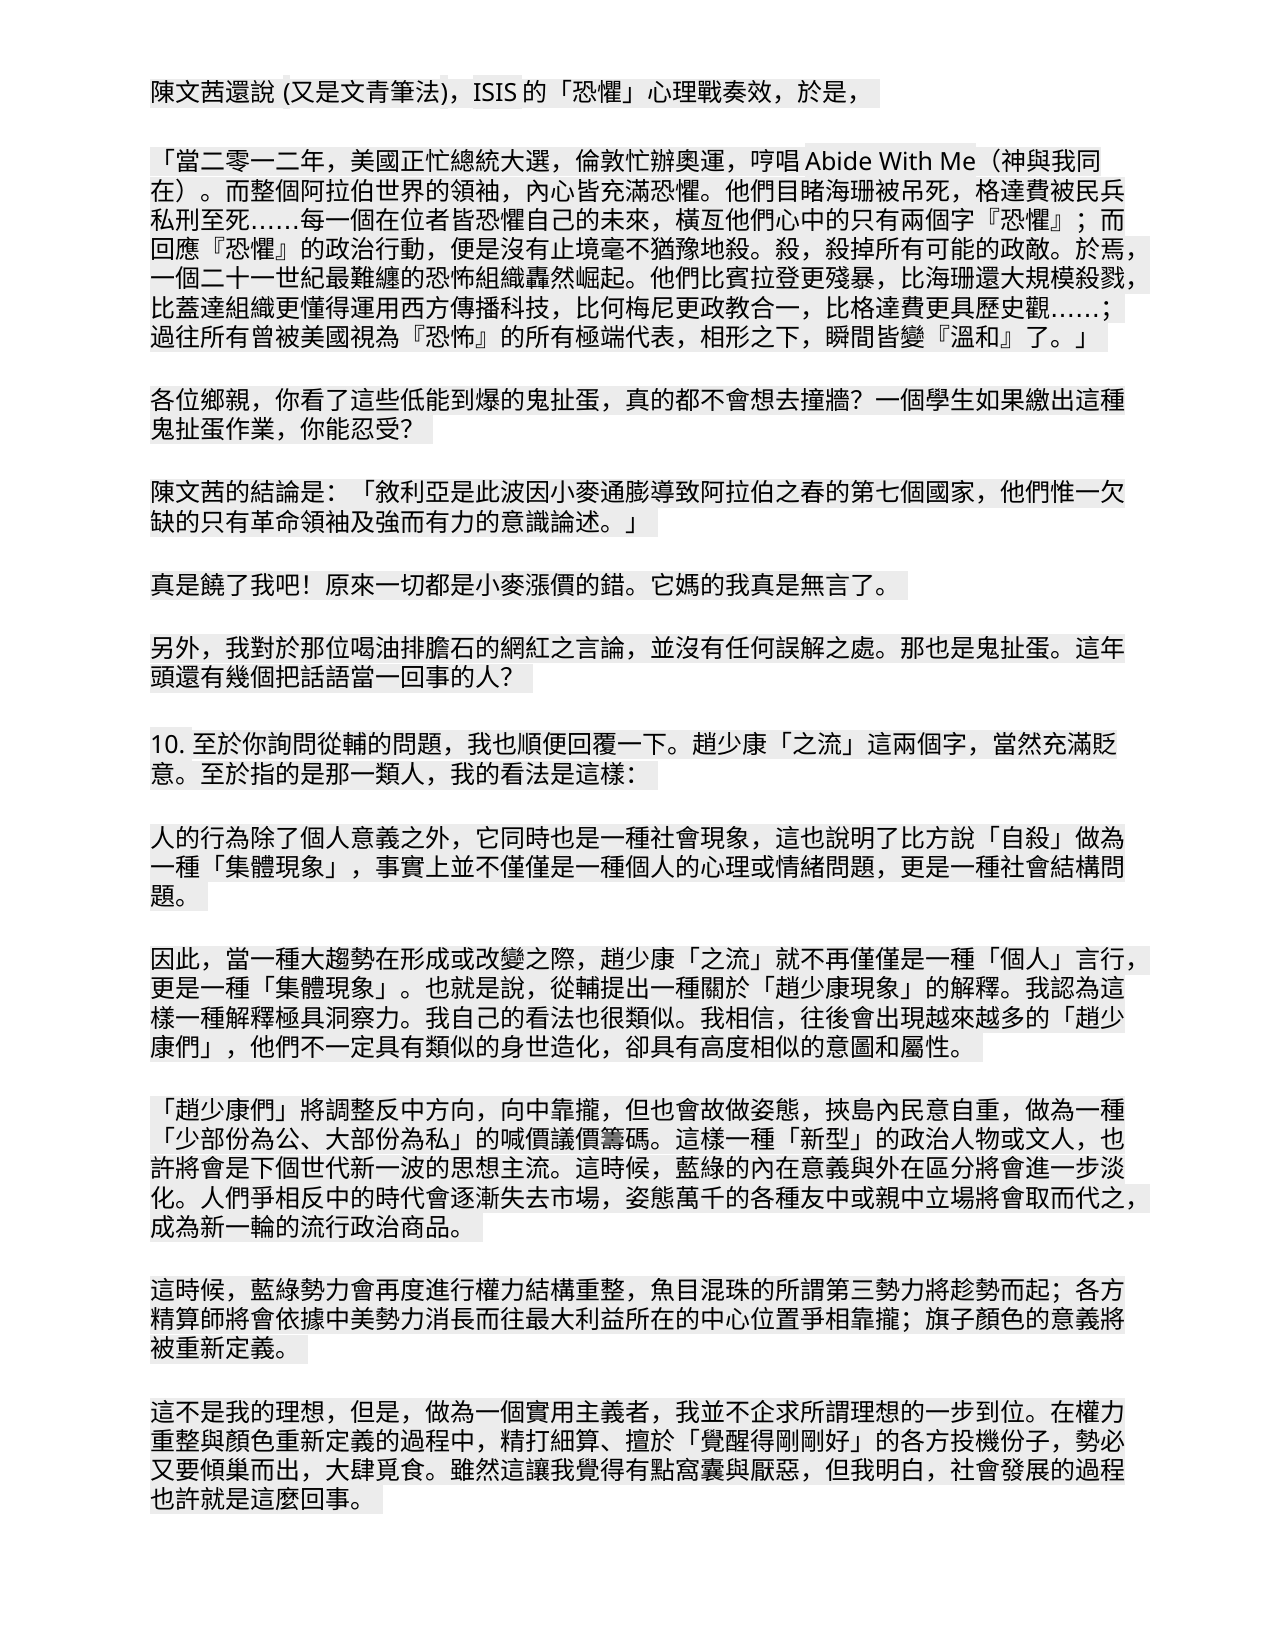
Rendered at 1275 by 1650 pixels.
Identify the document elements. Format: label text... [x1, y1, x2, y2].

text 覺醒得剛剛好(二) 陳真 2021. 02. 16. Lucy 好，容我列點回覆比較快： 1，我完全看不懂你引用的那幾段話。這不是因為我中文閱讀能力太差，而是那些話根本不知所云。 2，我雖然境界不高，但也還沒有低能到會去把趙少康或陳文茜「鎖在心靈邊界之外」，就好像我不會把我家隔壁一位經常一邊炒菜一邊痛罵國民黨的歐巴桑「鎖在我的心靈邊界之外」一樣。他們的存在本身對我而言，毫無意義，毫無重要性，就如同街上的任何一戶人家的客廳地板是否該打掃一樣無足輕重，你總不能說我故意把鄰居家裏地板的清潔問題故意「鎖在心靈邊界之外」吧。 3，我並沒有批評陳文茜的任何一種意識形態或論點，我只是說她人云亦云，望文生義，穿鑿附會，東拼西湊，不知所云。不知所云的意思就是：@$^&;%@^#$&;*，簡單說就是缺乏「認知」意義。我相信，絕不會有任何一個嚴肅的讀者會從她的「國際觀」文章中去理解世界，就好像我們不會藉著研讀國中生的作業去理解問題一樣。 陳文茜親中也好，親美也罷，不管她說些什麼，都不是我所要批評的。我批評的是她毫無觀點可言，她就像國中生在寫作業那樣，這裏扯一些，那裏抄一點，胡亂拼湊，鬼扯瞎掰一通。 陳文茜的「國際觀」和國中生的作業之間的惟一差別就是：她從中賺了大把鈔票。至於兩者水平，難分軒輊。許多時候，一個國中生的作業都很可能贏過陳文茜的「國際觀」。這不令人意外，畢竟你看電視上的名嘴們多忙碌，每天得準備那麼多「功課」，會有品質可言嗎？天底下也只有名嘴，才敢如此飛天鑽地無所不能。 你看，我(和學姐)可是紮紮實實在某些國際議題上鑽研、甚至參與了三十多年，所接觸的資料，少說也有上千萬字，但我們敢寫上多少原創文字？敢講上多少話？敢提出多少宣稱？而且，講來講去也始終侷限在特定幾個議題或面向上，不太可能故意講出一句不是深思熟慮極有把握的話，更不會信口開河。 例如，我認為在理解國際問題上十分重要的貨幣問題，亦即美元霸權，我也不是真的全然不懂，但我知道自己在這方面的知識程度很難構成一家之言，因此很少觸及。但我相信，即使是在這方面的知識程度，我應該還是遠遠超過絕大多數人，但我仍然不敢輕易發言，因為我有自知之明；我們對知識、事實或真理應該要有一點最基本的尊重，不要信口開河。名嘴之所以令人反感，原因之一就是他們講話太過於輕易，張口就說，不經大腦。 黨外時期，沒有「名嘴」這項稱號，但是類似的人事物依舊存在。我當時寫文章，給這樣一種到處信口開河者取了個名字叫做「座談會專家」。不管什麼議題，上自天文下至地理，高至外太空，低至子宮，統統都能談。愛談就談唄，反正胡說八道也不犯法，但是，如果你要說這就是什麼國際觀，那你真的是腦袋進水了，那就好像說劉寶傑是天文物理的專家一樣。有哪個嚴肅的讀者會從名嘴的言論中去理解事情？ 4. 我講的全是命題 (proposition)，命題就是它是一種可以驗證或否決的陳述，但你卻是在玩修辭 (rhetoric)，簡單說就是「寫作文」。比方說你提到趙少康，你說「趙少康不到四十歲黯然退出政壇，轉戰媒體，三十多年來成果輝煌。他現在已經71歲了，來到安享天年的年紀，不愁吃穿，老婆癌體需照顧，重出政壇淌渾水何苦來哉？」 你還說：「趙、陳或世上任何一個人，我們都來自同一個造物者；我們是祂，衪正透過我們體驗物質世界的種種。當然，要我們做到不分彼此有如登天之難，但至少不會妄自菲薄。」 這就是「寫作文」，不知所云不是嗎？除了禮貌性點頭假裝認同，或是含笑不語，我還能說什麼？把這樣一種「作文」套用在所有人渣身上不也一樣都可以說得通？既然套用在所有人事物都能成立，那麼，這樣一種修辭有何意義可言？ 我說的鬼扯蛋就是這個意思，完全沒有「認知」意義。陳文茜大概也都是這類筆法，美侖美奐或猛吊書袋講一大堆，講得天花亂墜，自行建構各種奇怪的意念聯結與因果關係，講話比放屁還更輕浮隨意。但是，對於讀者來說，不管你怎麼讀都肯定還是看不懂。這不是因為我們的閱讀能力太差，而是因為這類筆法根本沒有提供任何可供「認知」的東西。那是小朋友在寫抒情文或幻想文，不是議論與認知問題的方式。 5，所謂缺乏「認知」(cognition) 意義，這話好像很難聽，聽起來像在罵人，其實它只是一種中性描述，意思就是說，某種言辭只是表達了一種好惡或姿態或情緒，卻缺乏足以被「認知」的東西。許多人在議論事情時，事實上只有表態成份，卻無絲毫足以認知的內涵。 6，當我提出一種命題，如果你不同意，你也只能針對我的命題本身去做反駁，而不是動用一大堆毫不相關的修辭來反駁，因為根本就文不對題了。 例如，我若說「今天雨下很大」，你若不同意，那就指證陽光或雨量數據給我看，而不是回應說你喜歡雨天的感覺。我若說某人寫東西人云亦云或不知所云，你若不同意，那你就應該指出她到底提出過什麼樣的各種充實觀點來反駁我，而不是反駁我說她年紀一大把，工作很辛苦，沒有功勞也有苦勞。 7，法國導演高達說，面對一部爛片，你只需唾而棄之，不需要逐個鏡頭說明它有多爛。高達說得對，爛是難以說明的。任何觀點都能被反駁或認同，但你不可能反駁「不知所云」。一個國中生寫作業，亂寫一通，你只能打零分，或是在文字旁邊多畫上幾個驚嘆號以表驚訝之外，你還能反駁什麼？你只能請她應該好好看書，好好把事情想清楚了再來寫作業不是嗎？ 8，陳文茜到底寫了哪些「國際觀」，我從未留意。為什麼呢？因為任何人的文字都必然具有某種內在一致性。當我們發現某人的某些言論根本不值得留意時，你大概就很難期待他會寫出什麼值得閱讀的東西了。就如同我根本沒看過什麼「館長」，根本不知道他到底是存在哪裡。但是，光憑其片語隻字，我就知道他絕不會是我吸收知識或品性效法的對象。 9，我用「陳文茜」和「伊拉克」搜尋，找到一篇，如下： https://bit.ly/2OHkYH1 這篇還算勉強可理解，但依然很可怕，鬼扯一通。 你看，陳文茜說什麼美國原本要從中東撤軍的什麼「國際戰略腳步」，一下子就被ISIS的斬首人質行徑給嚇壞了，「被抓住了後腿，進退不得」，「被迫只好再度增兵伊拉克」。然後，美國人終於「不再天真地歌頌阿拉伯之春」，而終能認識到它和什麼歐債危機，「給了二十一世紀最恐怖的極端組織ISIS崛起的機會」。 如果這些不是鬼扯蛋，什麼是鬼扯蛋？你還能鬼扯得比這更低能嗎？ 陳文茜還說什麼ISIS的領袖是一位什麼「天才型」群眾宣傳家，什麼「發明了斬首策略」，做為一種什麼「心理戰」，「比核武更有效地震懾人心」，然後又是一連串文青筆法，什麼「大刀一揮，頭滾落、血濺、哀嚎聲尚未中斷，一切已成塵埃之血。斬首的頭顱堆疊城市主要廣場，以『恐懼』讓政府上萬軍隊落荒而逃。」 我的天啊，看這種鬼扯蛋，我真的很想乾脆自己掐LP自殺算了，低能到爆，有夠痛苦。 砍人頭不就是過去日軍和現代美軍所扶植的無數恐怖組織的基本作為嗎？豈止砍頭，而且還開腸破肚，挖心取肝，各種泯滅人性的姦殺擄掠千千萬萬件。美國會因為ISIS砍兩顆人頭就嚇壞了、被抓住後腿了、然後整個國際戰略布局完全被打亂了？而且還因此從「阿拉伯之春」的天真民主美夢中清醒？它媽的真是有夠胡扯，亂抄作業也不能這樣鬼扯啊。 陳文茜還說 (又是文青筆法)，ISIS的「恐懼」心理戰奏效，於是， 「當二零一二年，美國正忙總統大選，倫敦忙辦奧運，哼唱Abide With Me（神與我同在）。而整個阿拉伯世界的領袖，內心皆充滿恐懼。他們目睹海珊被吊死，格達費被民兵私刑至死……每一個在位者皆恐懼自己的未來，橫亙他們心中的只有兩個字『恐懼』；而回應『恐懼』的政治行動，便是沒有止境毫不猶豫地殺。殺，殺掉所有可能的政敵。於焉，一個二十一世紀最難纏的恐怖組織轟然崛起。他們比賓拉登更殘暴，比海珊還大規模殺戮，比蓋達組織更懂得運用西方傳播科技，比何梅尼更政教合一，比格達費更具歷史觀……；過往所有曾被美國視為『恐怖』的所有極端代表，相形之下，瞬間皆變『溫和』了。」 各位鄉親，你看了這些低能到爆的鬼扯蛋，真的都不會想去撞牆？一個學生如果繳出這種鬼扯蛋作業，你能忍受？ 陳文茜的結論是：「敘利亞是此波因小麥通膨導致阿拉伯之春的第七個國家，他們惟一欠缺的只有革命領袖及強而有力的意識論述。」 真是饒了我吧！原來一切都是小麥漲價的錯。它媽的我真是無言了。 另外，我對於那位喝油排膽石的網紅之言論，並沒有任何誤解之處。那也是鬼扯蛋。這年頭還有幾個把話語當一回事的人？ 10. 至於你詢問從輔的問題，我也順便回覆一下。趙少康「之流」這兩個字，當然充滿貶意。至於指的是那一類人，我的看法是這樣： 人的行為除了個人意義之外，它同時也是一種社會現象，這也說明了比方說「自殺」做為一種「集體現象」，事實上並不僅僅是一種個人的心理或情緒問題，更是一種社會結構問題。 因此，當一種大趨勢在形成或改變之際，趙少康「之流」就不再僅僅是一種「個人」言行，更是一種「集體現象」。也就是說，從輔提出一種關於「趙少康現象」的解釋。我認為這樣一種解釋極具洞察力。我自己的看法也很類似。我相信，往後會出現越來越多的「趙少康們」，他們不一定具有類似的身世造化，卻具有高度相似的意圖和屬性。 「趙少康們」將調整反中方向，向中靠攏，但也會故做姿態，挾島內民意自重，做為一種「少部份為公、大部份為私」的喊價議價籌碼。這樣一種「新型」的政治人物或文人，也許將會是下個世代新一波的思想主流。這時候，藍綠的內在意義與外在區分將會進一步淡化。人們爭相反中的時代會逐漸失去市場，姿態萬千的各種友中或親中立場將會取而代之，成為新一輪的流行政治商品。 這時候，藍綠勢力會再度進行權力結構重整，魚目混珠的所謂第三勢力將趁勢而起；各方精算師將會依據中美勢力消長而往最大利益所在的中心位置爭相靠攏；旗子顏色的意義將被重新定義。 這不是我的理想，但是，做為一個實用主義者，我並不企求所謂理想的一步到位。在權力重整與顏色重新定義的過程中，精打細算、擅於「覺醒得剛剛好」的各方投機份子，勢必又要傾巢而出，大肆覓食。雖然這讓我覺得有點窩囊與厭惡，但我明白，社會發展的過程也許就是這麼回事。 上一次我觀察到這種「大趨勢改變」的現象，大約是在三十年前，也就是1990年。那時候，原本是絕對禁忌、人見人厭的綠色，彷彿突然有了「溫度」，慢慢成為主流，蚊子蒼蠅蟑螂紛紛湧入，短短十年間，居然成為一種人人爭相擁抱的「溫暖的顏色」。 不知道是大數法則還是怎樣，人的社會似乎也有著某種自然規律，世代交接，各領風騷三十年。頭十年，各方勢力將趨於穩定，進行收割，後二十年則是主流確立。如果真有這樣一種規律，那意味著2030年中美之間的鬥爭將大勢底定。 如果你把1991年定義為本土黑金元年，那麼，2021年也許就是兩岸統一元年。我這觀察也許是錯的，也許走向激烈與極端也說不定。倘若如此，那恐怕會是一場浩劫。 [150, 75, 1125, 1548]
